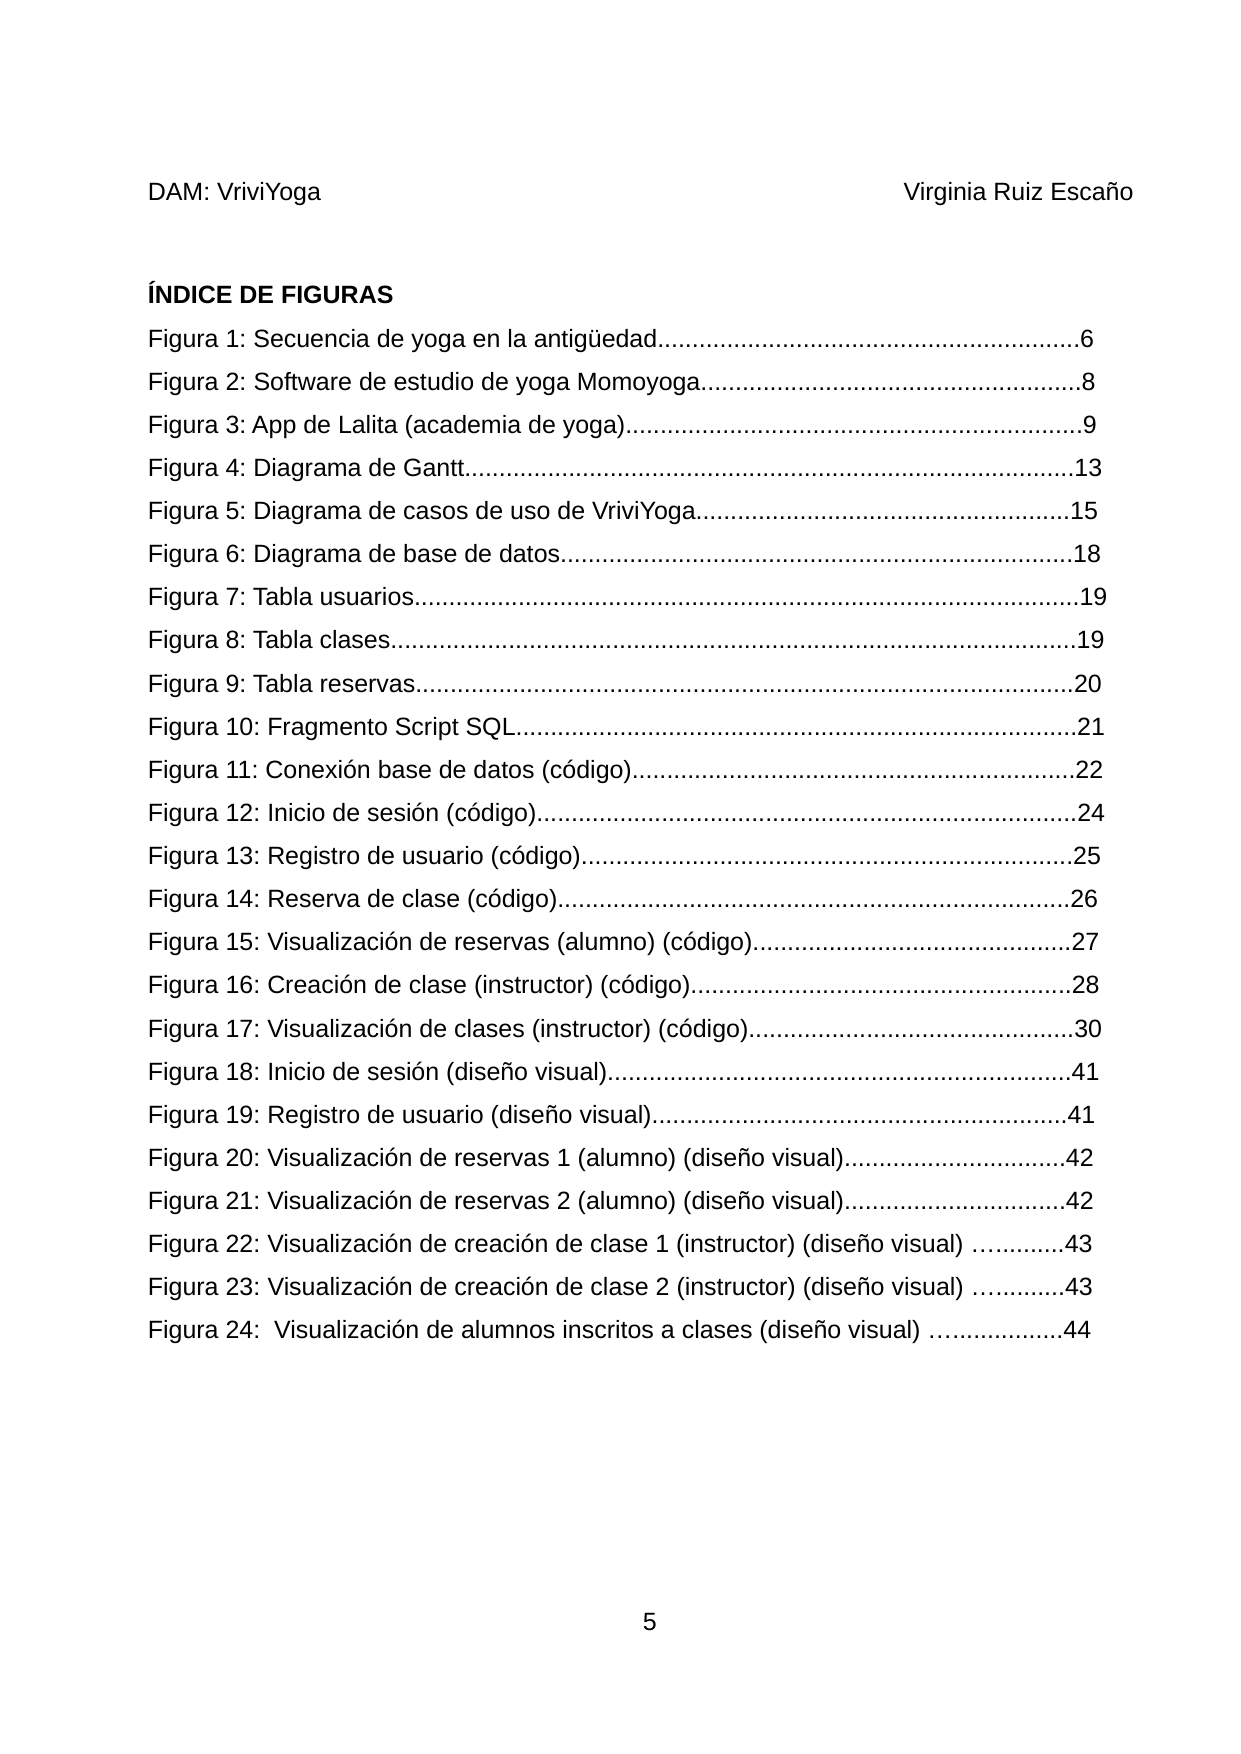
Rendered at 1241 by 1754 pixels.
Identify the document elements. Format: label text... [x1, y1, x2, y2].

text Figura 14: Reserva de clase (código)..........................................................................26 [148, 884, 1152, 913]
text Figura 10: Fragmento Script SQL.................................................................................21 [148, 712, 1152, 741]
text Figura 18: Inicio de sesión (diseño visual)...................................................................41 [148, 1057, 1152, 1086]
text Figura 6: Diagrama de base de datos..........................................................................18 [148, 539, 1152, 568]
text Figura 4: Diagrama de Gantt........................................................................................13 [148, 453, 1152, 482]
text Figura 2: Software de estudio de yoga Momoyoga.......................................................8 [148, 367, 1152, 396]
text Figura 23: Visualización de creación de clase 2 (instructor) (diseño visual) …..........43 [148, 1272, 1152, 1301]
text Figura 7: Tabla usuarios................................................................................................19 [148, 582, 1152, 611]
text Figura 22: Visualización de creación de clase 1 (instructor) (diseño visual) …..........43 [148, 1229, 1152, 1258]
text Figura 1: Secuencia de yoga en la antigüedad.............................................................6 [148, 324, 1152, 352]
text Figura 20: Visualización de reservas 1 (alumno) (diseño visual)................................42 [148, 1143, 1152, 1172]
text ÍNDICE DE FIGURAS [148, 281, 1152, 309]
text Figura 11: Conexión base de datos (código)................................................................22 [148, 755, 1152, 784]
text Figura 12: Inicio de sesión (código)..............................................................................24 [148, 798, 1152, 827]
text Figura 9: Tabla reservas...............................................................................................20 [148, 669, 1152, 697]
text Figura 24: Visualización de alumnos inscritos a clases (diseño visual) …................44 [148, 1316, 1152, 1344]
text Figura 16: Creación de clase (instructor) (código).......................................................28 [148, 971, 1152, 999]
text Figura 3: App de Lalita (academia de yoga)..................................................................9 [148, 410, 1152, 439]
text Figura 13: Registro de usuario (código).......................................................................25 [148, 841, 1152, 870]
text Figura 21: Visualización de reservas 2 (alumno) (diseño visual)................................42 [148, 1186, 1152, 1215]
text Figura 17: Visualización de clases (instructor) (código)...............................................30 [148, 1014, 1152, 1042]
text Figura 5: Diagrama de casos de uso de VriviYoga......................................................15 [148, 496, 1152, 525]
text Figura 15: Visualización de reservas (alumno) (código)..............................................27 [148, 927, 1152, 956]
text Figura 8: Tabla clases...................................................................................................19 [148, 626, 1152, 654]
text Figura 19: Registro de usuario (diseño visual)............................................................41 [148, 1100, 1152, 1129]
